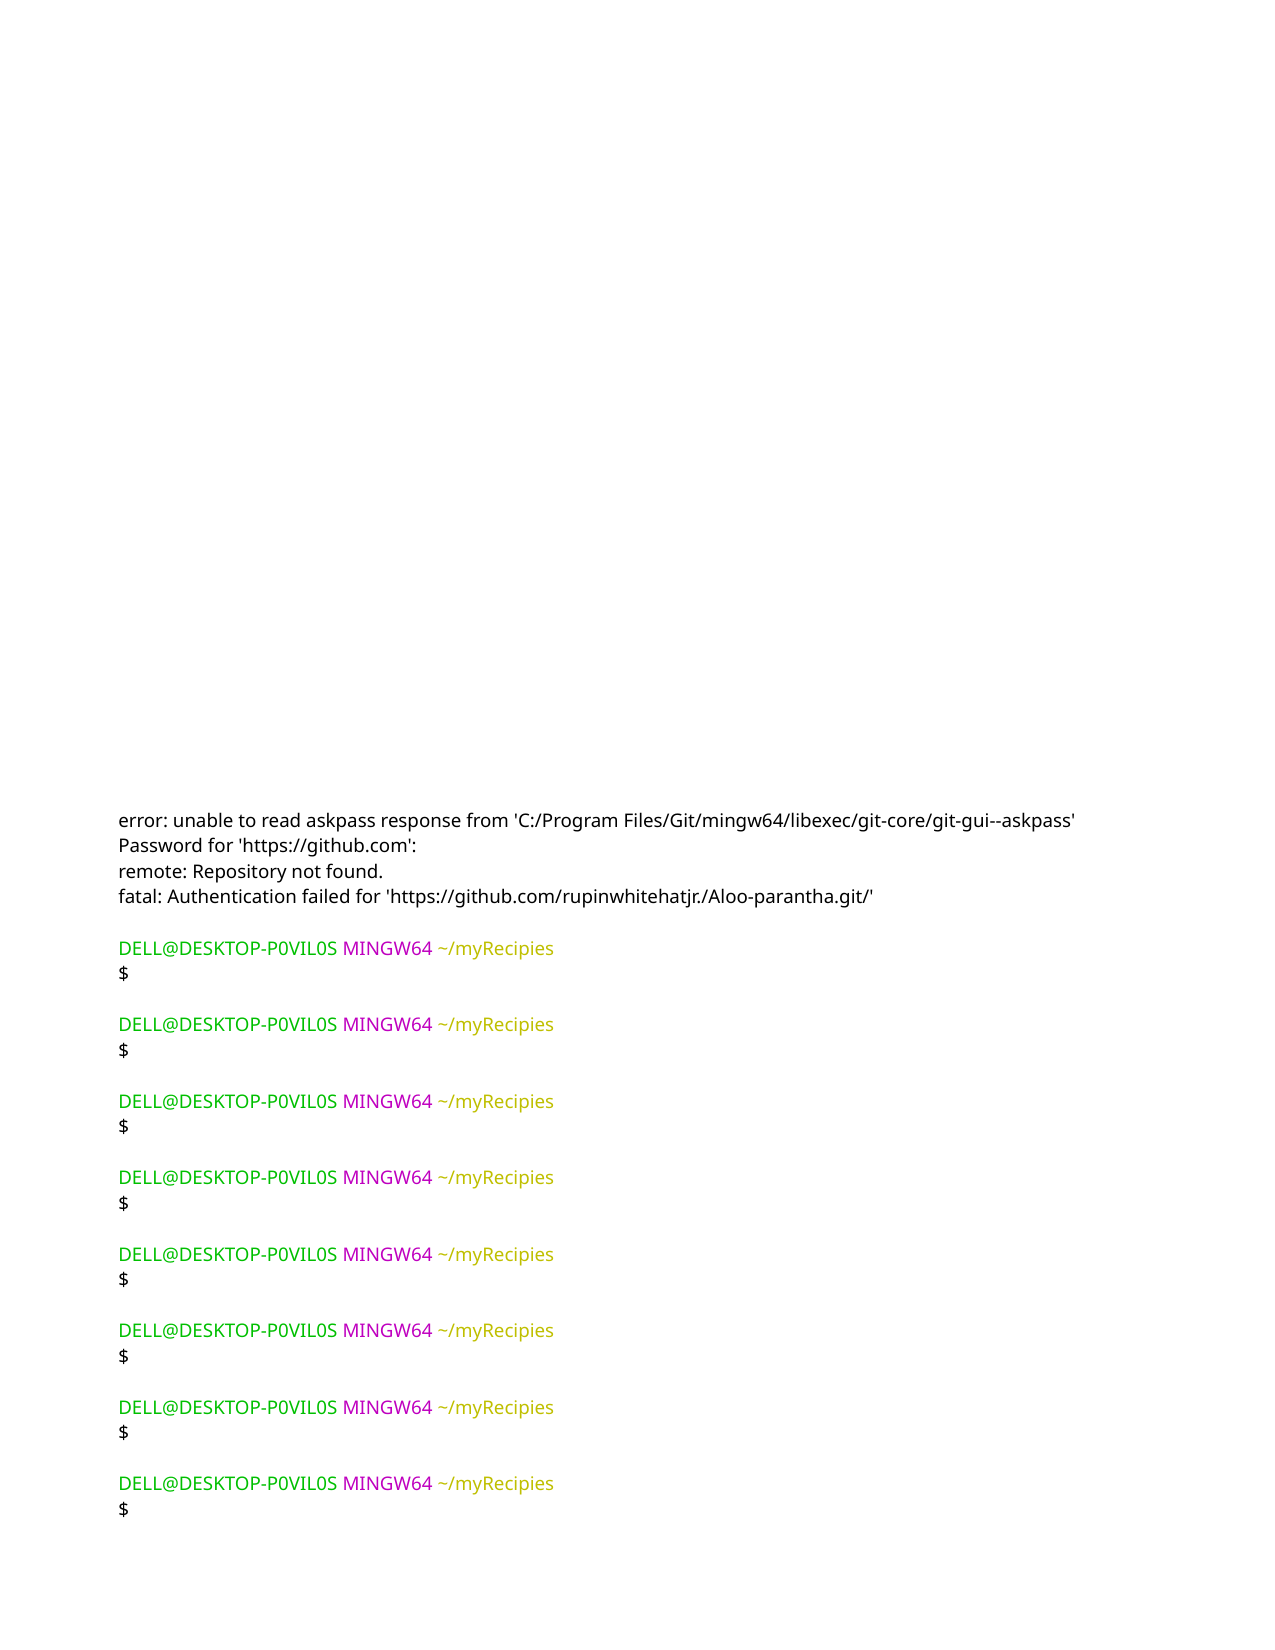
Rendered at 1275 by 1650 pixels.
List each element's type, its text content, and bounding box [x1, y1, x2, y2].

text DELL@DESKTOP-P0VIL0S MINGW64 ~/myRecipies [118, 935, 1157, 960]
text DELL@DESKTOP-P0VIL0S MINGW64 ~/myRecipies [118, 1088, 1157, 1113]
text $ [118, 1267, 1157, 1292]
text error: unable to read askpass response from 'C:/Program Files/Git/mingw64/libexec/git-core/git-gui--askpass' [118, 807, 1157, 833]
text DELL@DESKTOP-P0VIL0S MINGW64 ~/myRecipies [118, 1241, 1157, 1267]
text DELL@DESKTOP-P0VIL0S MINGW64 ~/myRecipies [118, 1011, 1157, 1037]
text DELL@DESKTOP-P0VIL0S MINGW64 ~/myRecipies [118, 1164, 1157, 1190]
text DELL@DESKTOP-P0VIL0S MINGW64 ~/myRecipies [118, 1471, 1157, 1496]
text $ [118, 1343, 1157, 1369]
text DELL@DESKTOP-P0VIL0S MINGW64 ~/myRecipies [118, 1394, 1157, 1420]
text fatal: Authentication failed for 'https://github.com/rupinwhitehatjr./Aloo-parantha.git/' [118, 884, 1157, 909]
text $ [118, 1496, 1157, 1522]
text DELL@DESKTOP-P0VIL0S MINGW64 ~/myRecipies [118, 1318, 1157, 1343]
text $ [118, 1190, 1157, 1216]
text $ [118, 1037, 1157, 1062]
text Password for 'https://github.com': [118, 833, 1157, 858]
text remote: Repository not found. [118, 858, 1157, 884]
text $ [118, 960, 1157, 986]
text $ [118, 1420, 1157, 1445]
text $ [118, 1113, 1157, 1139]
